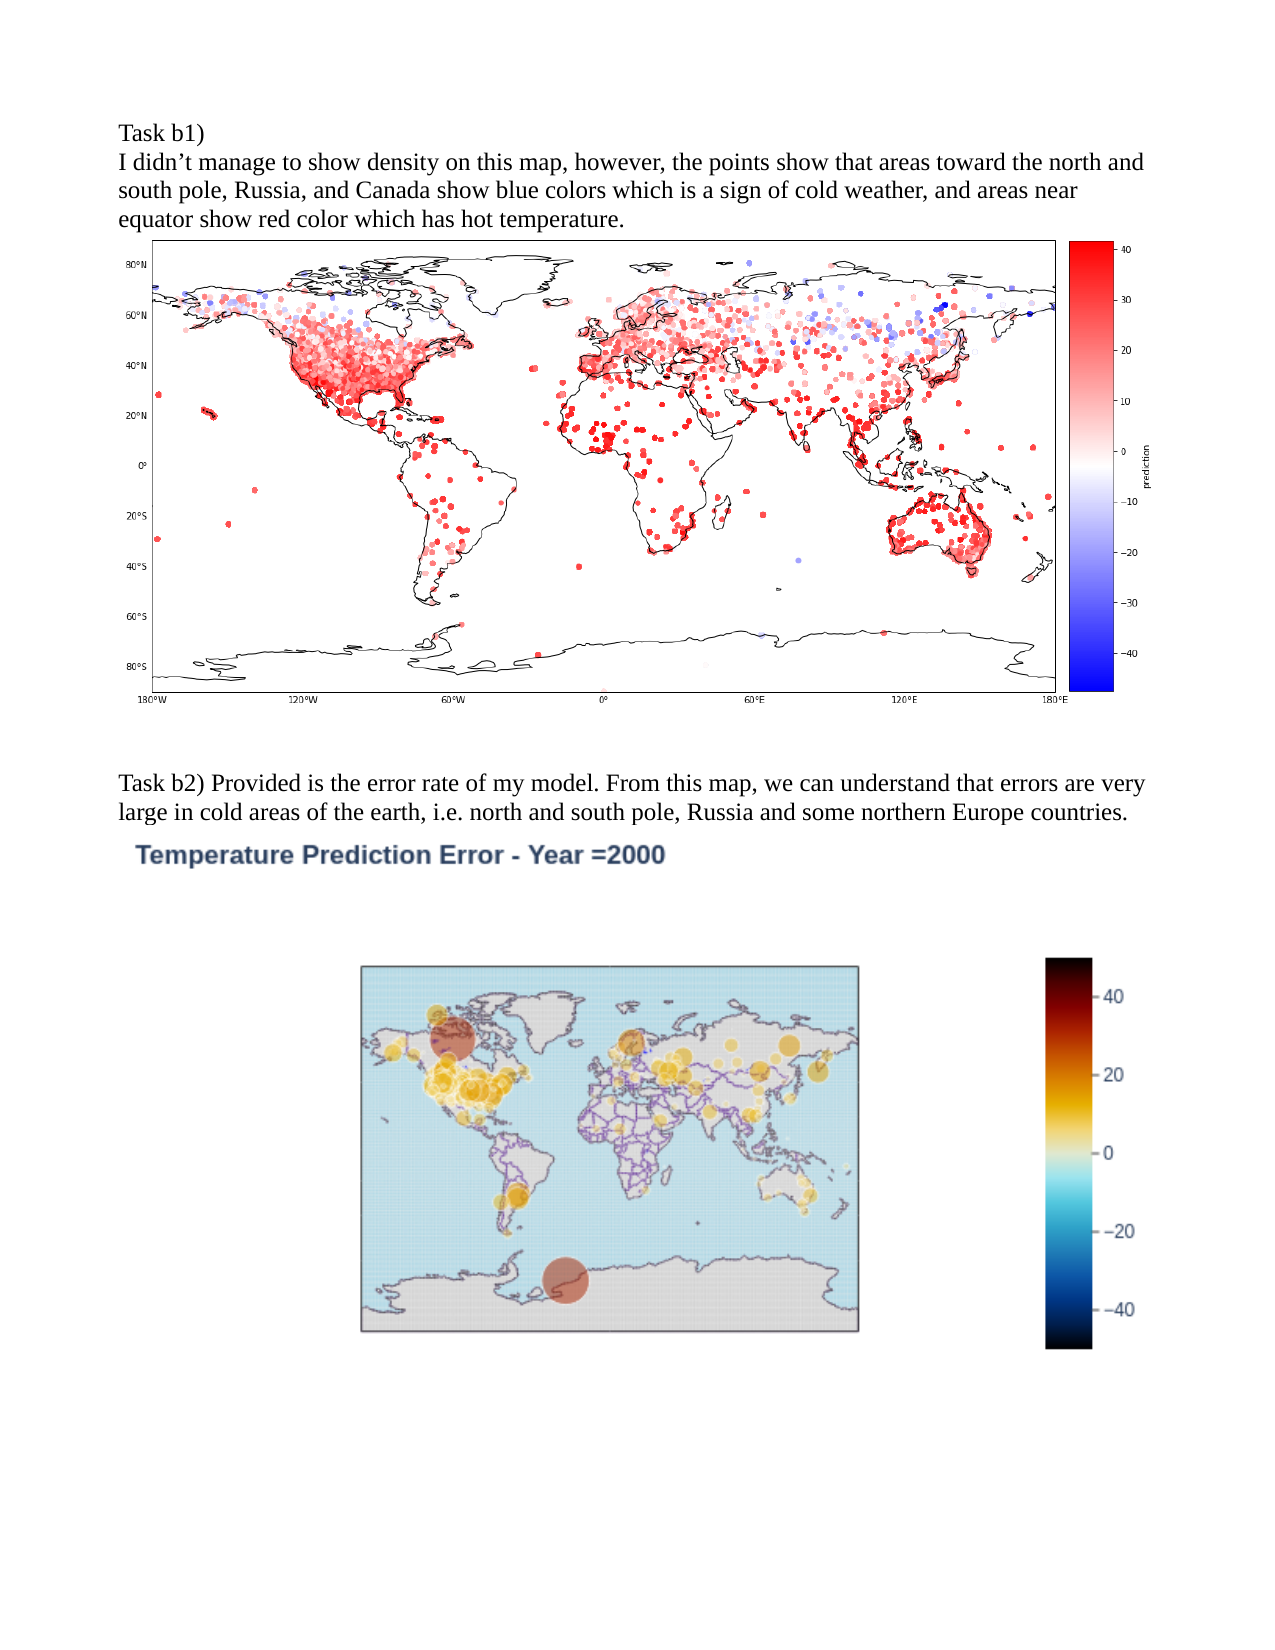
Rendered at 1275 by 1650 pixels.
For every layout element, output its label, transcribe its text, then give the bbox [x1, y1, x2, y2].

text Task b2) Provided is the error rate of my model. From this map, we can understand that errors are very large in cold areas of the earth, i.e. north and south pole, Russia and some northern Europe countries. [118, 768, 1157, 826]
picture [118, 233, 1157, 711]
picture [123, 825, 1152, 1362]
text Task b1) [118, 118, 1157, 147]
text I didn’t manage to show density on this map, however, the points show that areas toward the north and south pole, Russia, and Canada show blue colors which is a sign of cold weather, and areas near equator show red color which has hot temperature. [118, 147, 1157, 233]
